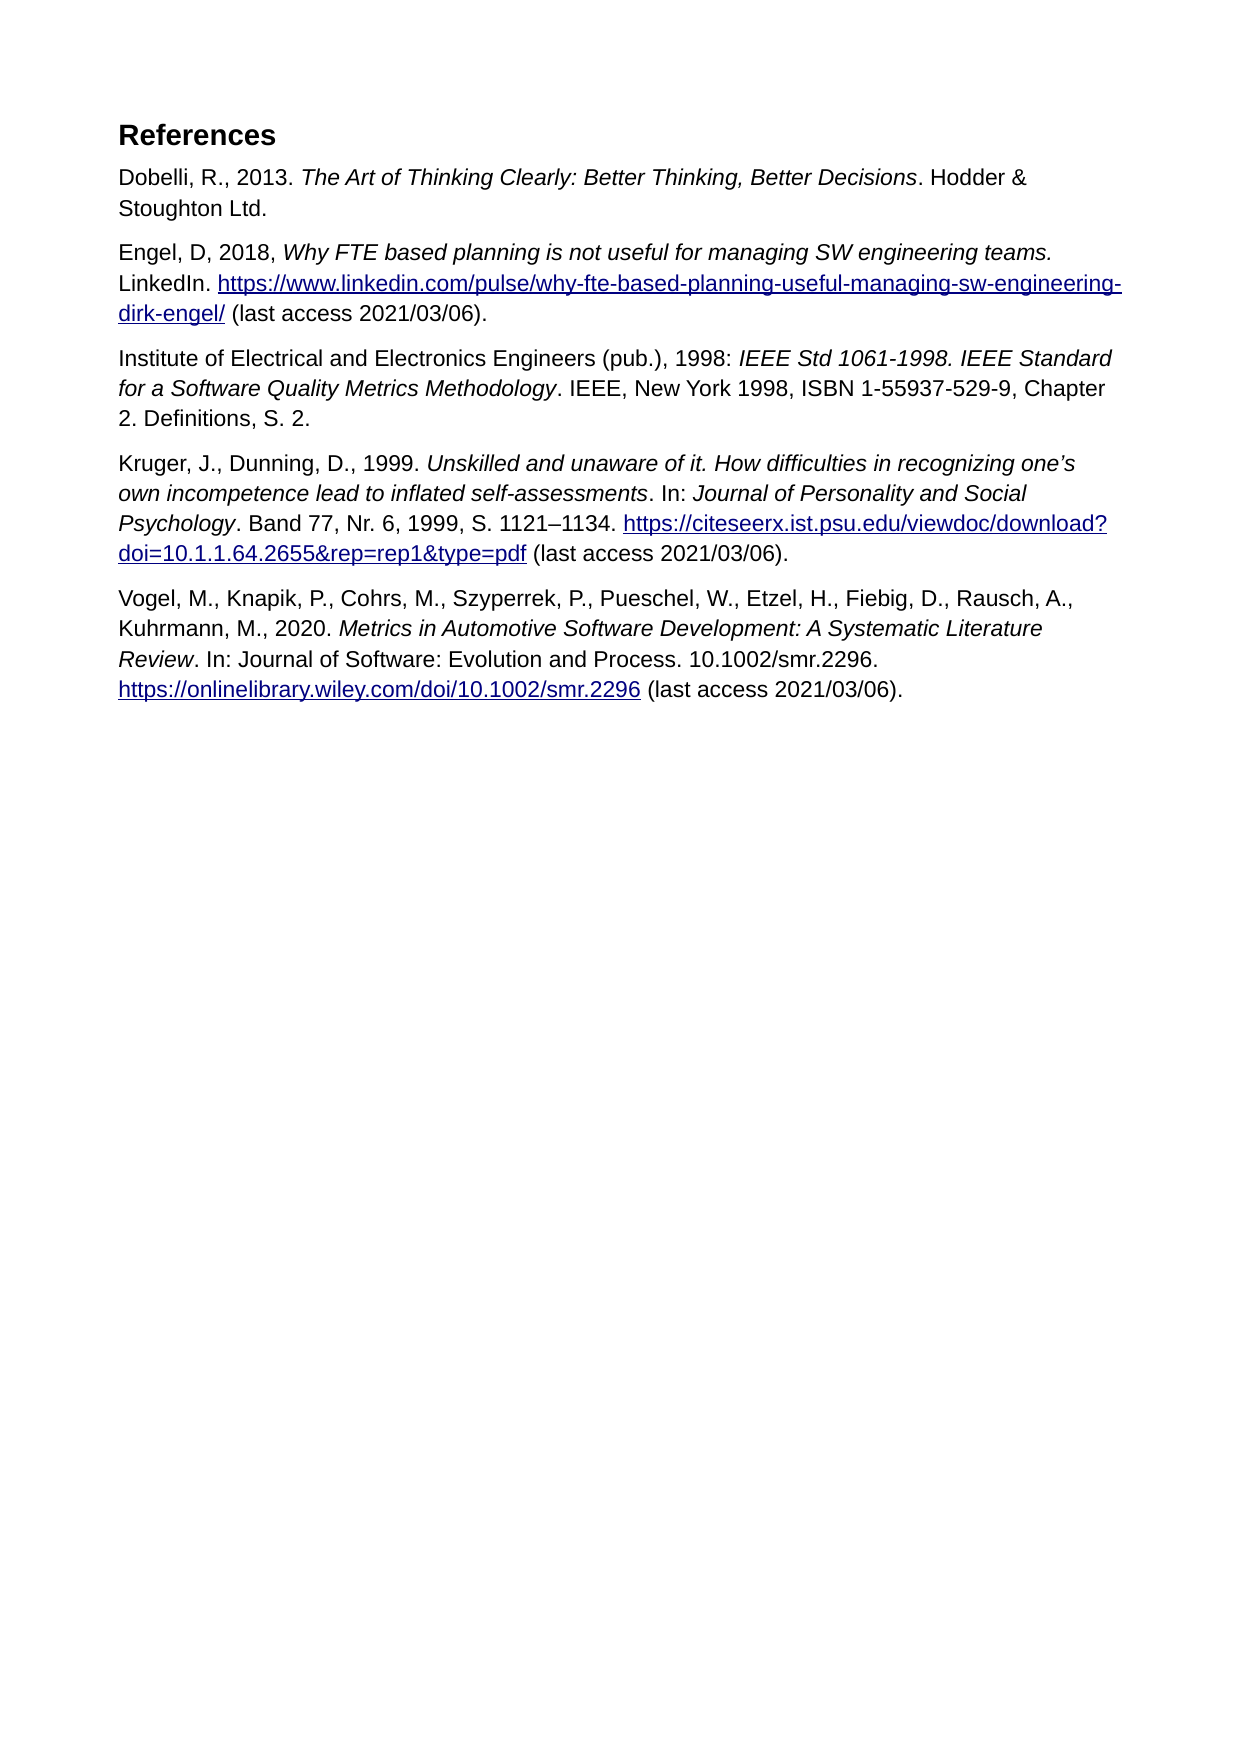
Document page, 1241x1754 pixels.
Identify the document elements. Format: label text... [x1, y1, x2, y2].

text Engel, D, 2018, Why FTE based planning is not useful for managing SW engineering teams. LinkedIn. https://www.linkedin.com/pulse/why-fte-based-planning-useful-managing-sw-engineering-dirk-engel/ (last access 2021/03/06). [118, 239, 1122, 326]
text Kruger, J., Dunning, D., 1999. Unskilled and unaware of it. How difficulties in recognizing one’s own incompetence lead to inflated self-assessments. In: Journal of Personality and Social Psychology. Band 77, Nr. 6, 1999, S. 1121–1134. https://citeseerx.ist.psu.edu/viewdoc/download?doi=10.1.1.64.2655&rep=rep1&type=pdf (last access 2021/03/06). [118, 450, 1122, 567]
text Dobelli, R., 2013. The Art of Thinking Clearly: Better Thinking, Better Decisions. Hodder & Stoughton Ltd. [118, 164, 1122, 221]
text Vogel, M., Knapik, P., Cohrs, M., Szyperrek, P., Pueschel, W., Etzel, H., Fiebig, D., Rausch, A., Kuhrmann, M., 2020. Metrics in Automotive Software Development: A Systematic Literature Review. In: Journal of Software: Evolution and Process. 10.1002/smr.2296. https://onlinelibrary.wiley.com/doi/10.1002/smr.2296 (last access 2021/03/06). [118, 585, 1122, 702]
subtitle References [118, 118, 1122, 152]
text Institute of Electrical and Electronics Engineers (pub.), 1998: IEEE Std 1061-1998. IEEE Standard for a Software Quality Metrics Methodology. IEEE, New York 1998, ISBN 1-55937-529-9, Chapter 2. Definitions, S. 2. [118, 344, 1122, 431]
